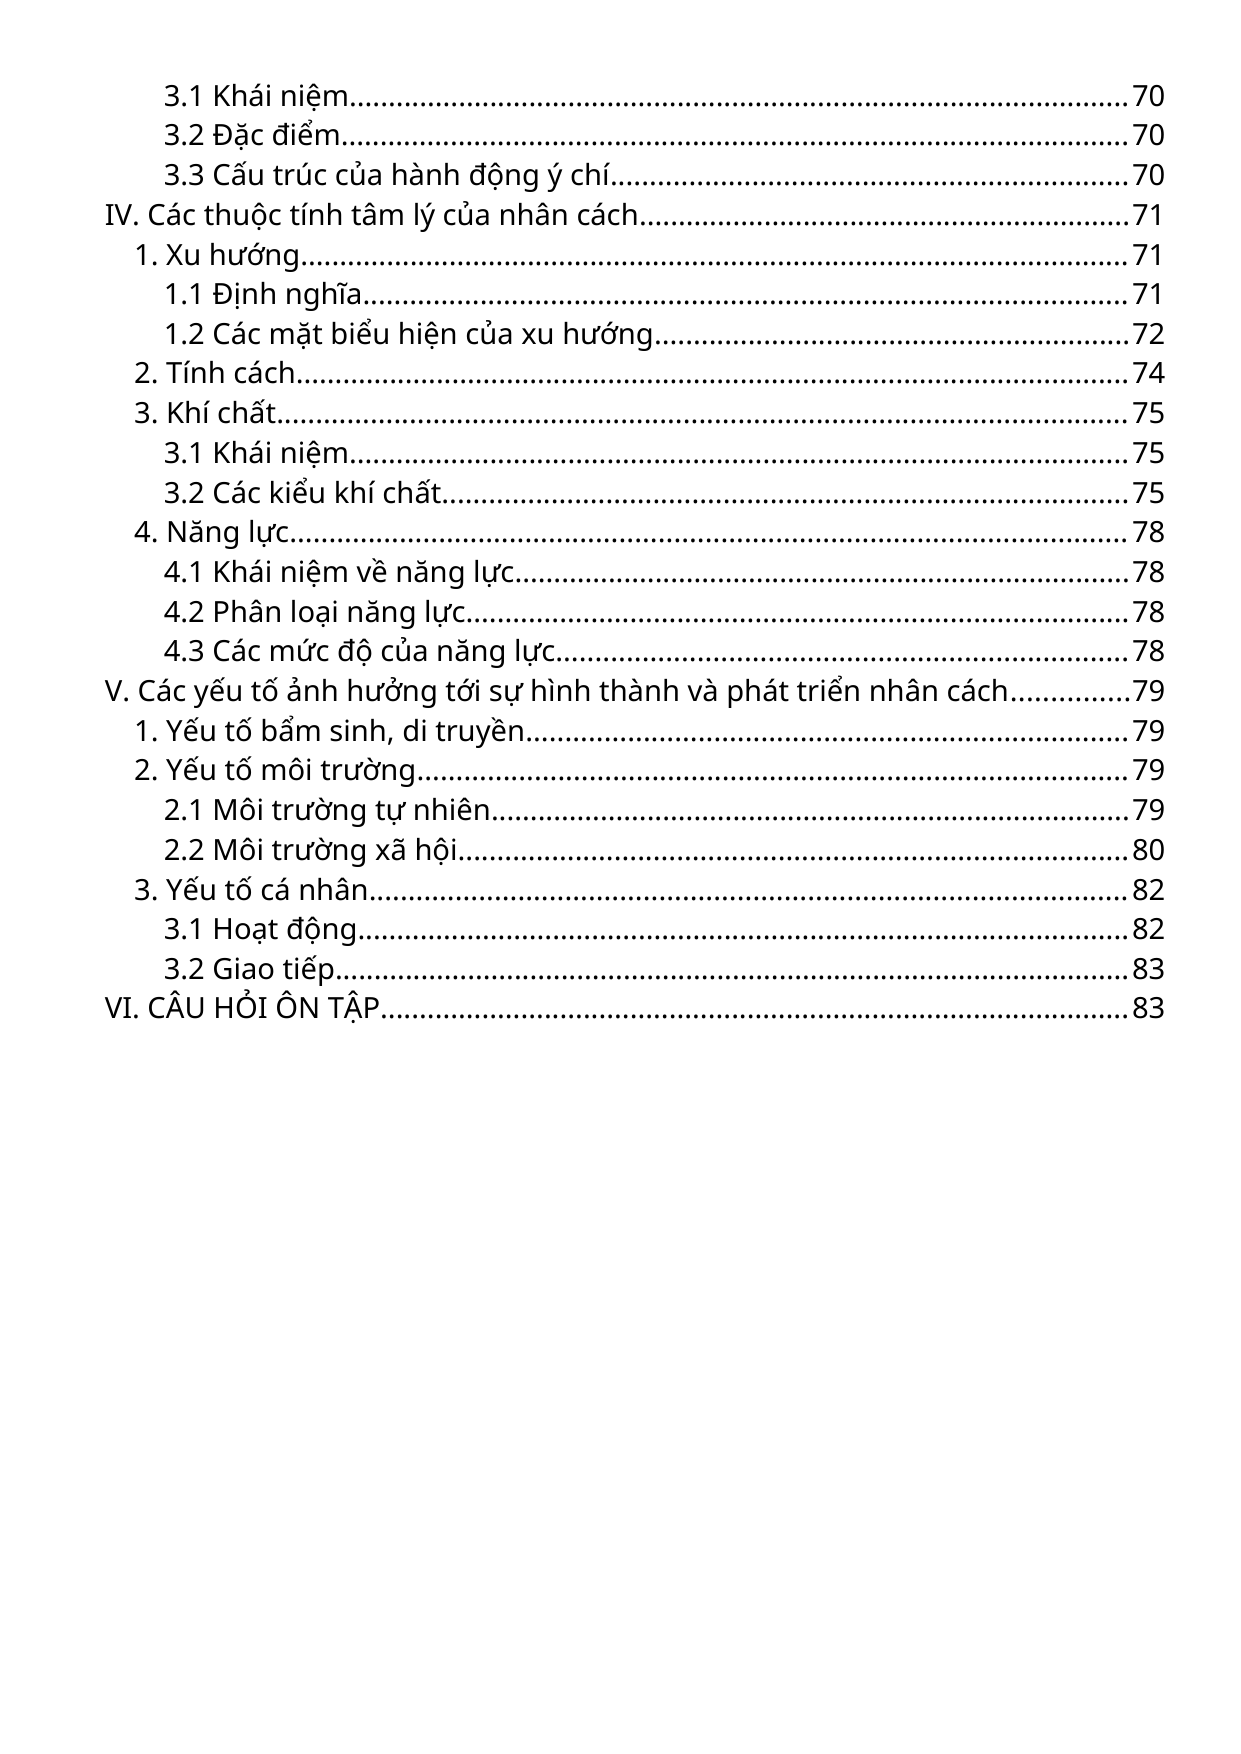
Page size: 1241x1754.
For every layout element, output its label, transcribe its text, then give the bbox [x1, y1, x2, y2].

text 2.2 Môi trường xã hội 80 [163, 829, 1165, 869]
text 2. Yếu tố môi trường 79 [134, 750, 1165, 789]
text 1. Yếu tố bẩm sinh, di truyền 79 [134, 710, 1165, 750]
text 3.1 Khái niệm 70 [163, 75, 1165, 115]
text 3.2 Giao tiếp 83 [163, 948, 1165, 988]
text 4.3 Các mức độ của năng lực 78 [163, 631, 1165, 670]
text 3.1 Khái niệm 75 [163, 432, 1165, 472]
text 4.2 Phân loại năng lực 78 [163, 591, 1165, 631]
text VI. CÂU HỎI ÔN TẬP 83 [104, 988, 1165, 1027]
text 3.2 Các kiểu khí chất 75 [163, 472, 1165, 512]
text IV. Các thuộc tính tâm lý của nhân cách 71 [104, 194, 1165, 234]
text V. Các yếu tố ảnh hưởng tới sự hình thành và phát triển nhân cách 79 [104, 670, 1165, 710]
text 3.1 Hoạt động 82 [163, 908, 1165, 948]
text 3.3 Cấu trúc của hành động ý chí 70 [163, 154, 1165, 194]
text 1. Xu hướng 71 [134, 234, 1165, 273]
text 4.1 Khái niệm về năng lực 78 [163, 551, 1165, 591]
text 3. Khí chất 75 [134, 392, 1165, 432]
text 4. Năng lực 78 [134, 512, 1165, 551]
text 1.2 Các mặt biểu hiện của xu hướng 72 [163, 313, 1165, 353]
text 2.1 Môi trường tự nhiên 79 [163, 789, 1165, 829]
text 3. Yếu tố cá nhân 82 [134, 869, 1165, 908]
text 2. Tính cách 74 [134, 353, 1165, 392]
text 1.1 Định nghĩa 71 [163, 273, 1165, 313]
text 3.2 Đặc điểm 70 [163, 115, 1165, 154]
